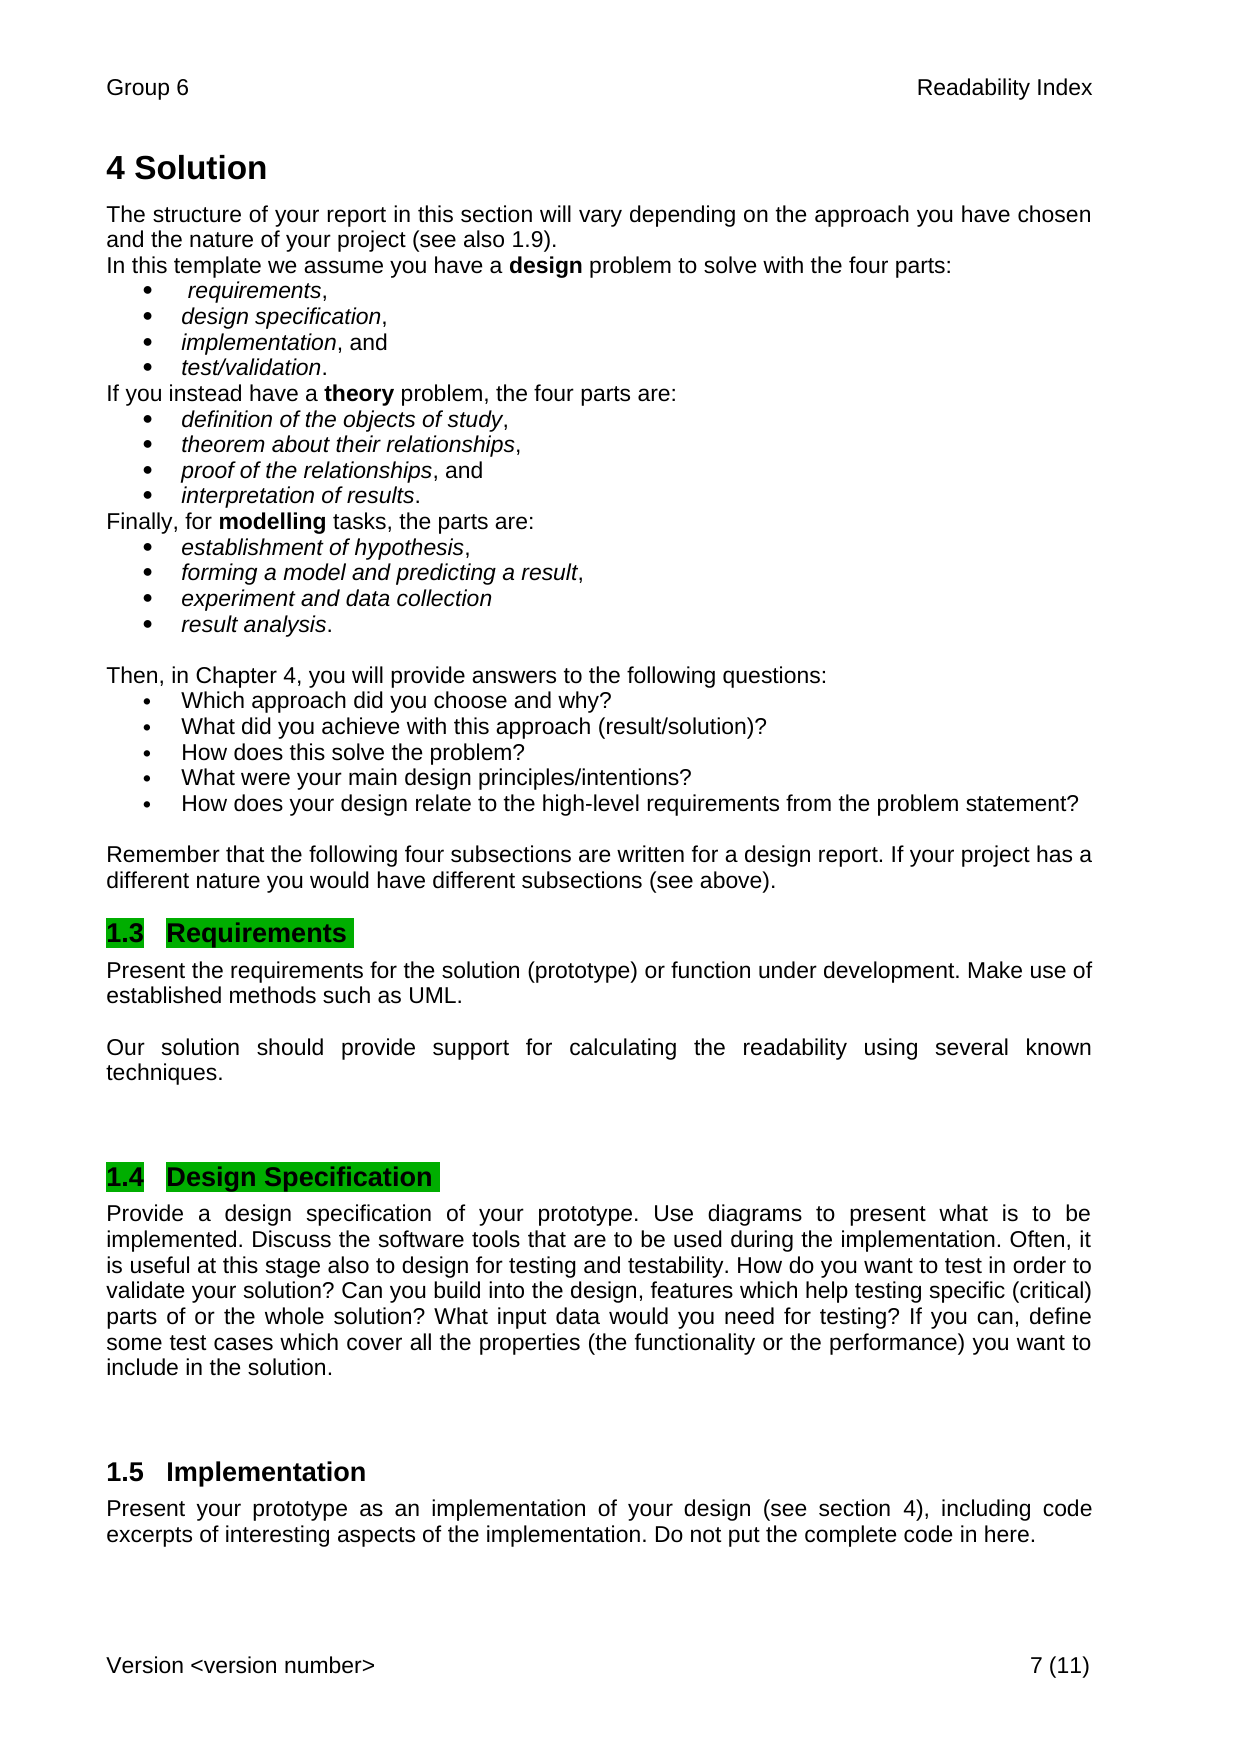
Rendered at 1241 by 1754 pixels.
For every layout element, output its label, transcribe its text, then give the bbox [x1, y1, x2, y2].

list How does your design relate to the high-level requirements from the problem statement? [144, 791, 1092, 816]
list What did you achieve with this approach (result/solution)? [144, 714, 1092, 739]
text Our solution should provide support for calculating the readability using several known techniques. [106, 1034, 1092, 1086]
list result analysis. [144, 611, 1092, 637]
text Present the requirements for the solution (prototype) or function under development. Make use of established methods such as UML. [106, 957, 1092, 1009]
list What were your main design principles/intentions? [144, 765, 1092, 791]
list theorem about their relationships, [144, 432, 1092, 457]
list experiment and data collection [144, 586, 1092, 611]
list forming a model and predicting a result, [144, 560, 1092, 586]
text Remember that the following four subsections are written for a design report. If your project has a different nature you would have different subsections (see above). [106, 842, 1092, 893]
text The structure of your report in this section will vary depending on the approach you have chosen and the nature of your project (see also 1.9). [106, 201, 1092, 252]
list test/validation. [144, 355, 1092, 381]
list definition of the objects of study, [144, 406, 1092, 432]
list Which approach did you choose and why? [144, 688, 1092, 714]
text If you instead have a theory problem, the four parts are: [106, 381, 1092, 406]
subtitle Implementation [106, 1457, 1092, 1487]
list design specification, [144, 304, 1092, 329]
list establishment of hypothesis, [144, 534, 1092, 560]
text Finally, for modelling tasks, the parts are: [106, 509, 1092, 534]
list interpretation of results. [144, 483, 1092, 509]
subtitle Requirements [106, 918, 1092, 948]
text Then, in Chapter 4, you will provide answers to the following questions: [106, 662, 1092, 688]
subtitle Solution [106, 149, 1092, 186]
list implementation, and [144, 329, 1092, 355]
list requirements, [144, 278, 1092, 304]
text Provide a design specification of your prototype. Use diagrams to present what is to be implemented. Discuss the software tools that are to be used during the implementation. Often, it is useful at this stage also to design for testing and testability. How do you want to test in order to validate your solution? Can you build into the design, features which help testing specific (critical) parts of or the whole solution? What input data would you need for testing? If you can, define some test cases which cover all the properties (the functionality or the performance) you want to include in the solution. [106, 1201, 1092, 1380]
subtitle Design Specification [106, 1162, 1092, 1192]
text In this template we assume you have a design problem to solve with the four parts: [106, 252, 1092, 278]
list How does this solve the problem? [144, 739, 1092, 765]
list proof of the relationships, and [144, 457, 1092, 483]
text Present your prototype as an implementation of your design (see section 4), including code excerpts of interesting aspects of the implementation. Do not put the complete code in here. [106, 1496, 1092, 1547]
